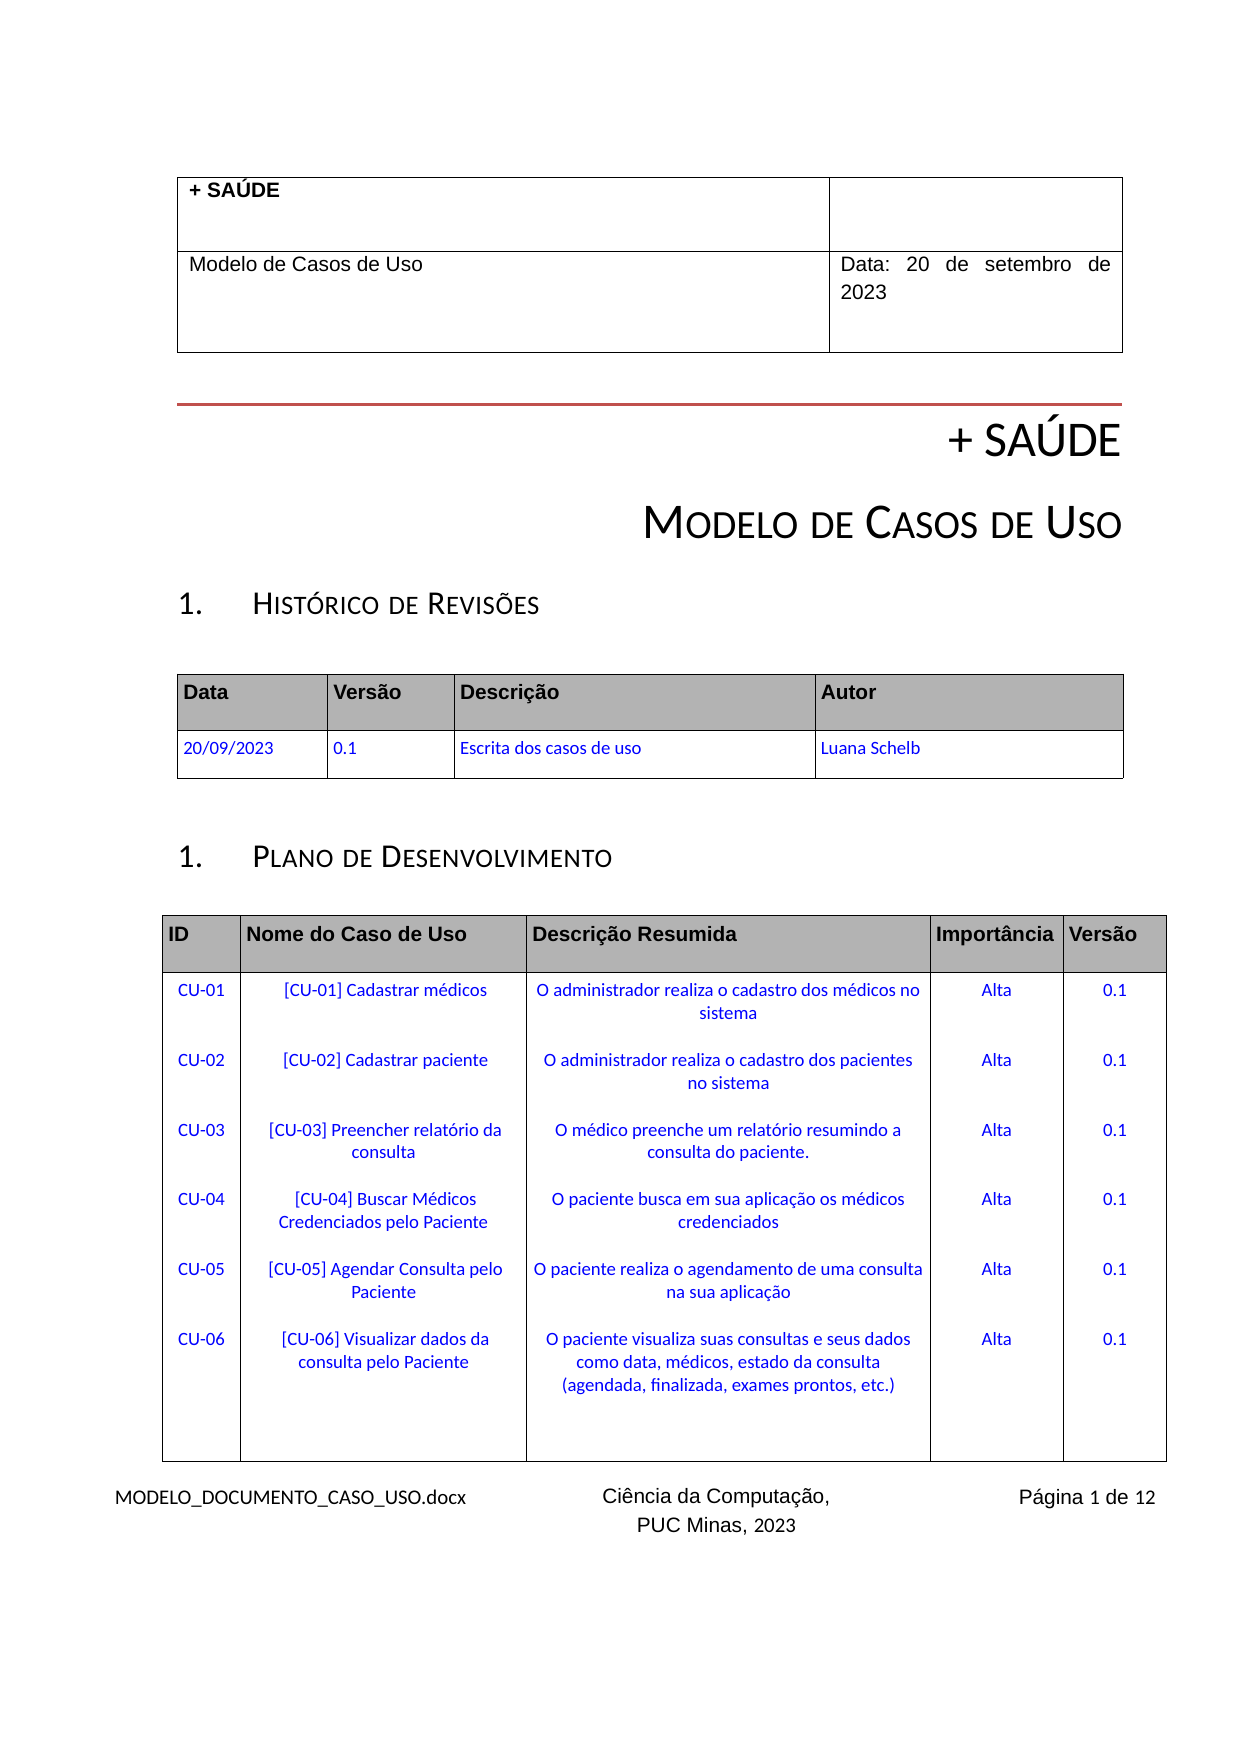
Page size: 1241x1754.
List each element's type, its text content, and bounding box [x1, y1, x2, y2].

table_cell [CU-01] Cadastrar médicos [241, 973, 526, 1042]
table_cell 0.1 [1064, 1321, 1166, 1414]
table_cell [CU-04] Buscar Médicos Credenciados pelo Paciente [241, 1182, 526, 1252]
table_cell [CU-06] Visualizar dados da consulta pelo Paciente [241, 1321, 526, 1414]
table_cell O administrador realiza o cadastro dos pacientes no sistema [527, 1042, 930, 1112]
table_cell [CU-05] Agendar Consulta pelo Paciente [241, 1252, 526, 1321]
table_cell Alta [931, 1182, 1063, 1252]
subtitle Plano de Desenvolvimento [177, 835, 1122, 876]
table_cell O paciente realiza o agendamento de uma consulta na sua aplicação [527, 1252, 930, 1321]
subtitle Histórico de Revisões [177, 582, 1122, 623]
table_cell CU-05 [163, 1252, 240, 1321]
table_cell CU-03 [163, 1112, 240, 1182]
table_cell Escrita dos casos de uso [455, 731, 815, 778]
table_cell Alta [931, 1042, 1063, 1112]
table_cell Alta [931, 1252, 1063, 1321]
table_cell [1064, 1414, 1166, 1461]
table_cell 0.1 [328, 731, 454, 778]
table_cell CU-01 [163, 973, 240, 1042]
table_header Importância [931, 916, 1063, 972]
table_cell CU-04 [163, 1182, 240, 1252]
table_header Autor [816, 675, 1123, 730]
table_cell [CU-03] Preencher relatório da consulta [241, 1112, 526, 1182]
table_cell [931, 1414, 1063, 1461]
table_cell Luana Schelb [816, 731, 1123, 778]
table_cell CU-06 [163, 1321, 240, 1414]
table_cell 0.1 [1064, 1042, 1166, 1112]
table_cell 0.1 [1064, 973, 1166, 1042]
table_cell 0.1 [1064, 1182, 1166, 1252]
table_header Nome do Caso de Uso [241, 916, 526, 972]
table_cell [527, 1414, 930, 1461]
table_header Data [178, 675, 327, 730]
table_cell O médico preenche um relatório resumindo a consulta do paciente. [527, 1112, 930, 1182]
table_cell Alta [931, 973, 1063, 1042]
table_cell 0.1 [1064, 1112, 1166, 1182]
table_header ID [163, 916, 240, 972]
table_cell CU-02 [163, 1042, 240, 1112]
table_header Versão [328, 675, 454, 730]
table_header Descrição [455, 675, 815, 730]
table_cell 0.1 [1064, 1252, 1166, 1321]
table_cell 20/09/2023 [178, 731, 327, 778]
table_cell [241, 1414, 526, 1461]
table_cell O administrador realiza o cadastro dos médicos no sistema [527, 973, 930, 1042]
table_cell [163, 1414, 240, 1461]
table_cell Alta [931, 1112, 1063, 1182]
subtitle + SAÚDE [177, 406, 1122, 469]
table_cell Alta [931, 1321, 1063, 1414]
table_header Descrição Resumida [527, 916, 930, 972]
table_cell O paciente busca em sua aplicação os médicos credenciados [527, 1182, 930, 1252]
subtitle Modelo de Casos de Uso [177, 485, 1122, 551]
table_cell [CU-02] Cadastrar paciente [241, 1042, 526, 1112]
table_header Versão [1064, 916, 1166, 972]
table_cell O paciente visualiza suas consultas e seus dados como data, médicos, estado da consulta (agendada, finalizada, exames prontos, etc.) [527, 1321, 930, 1414]
